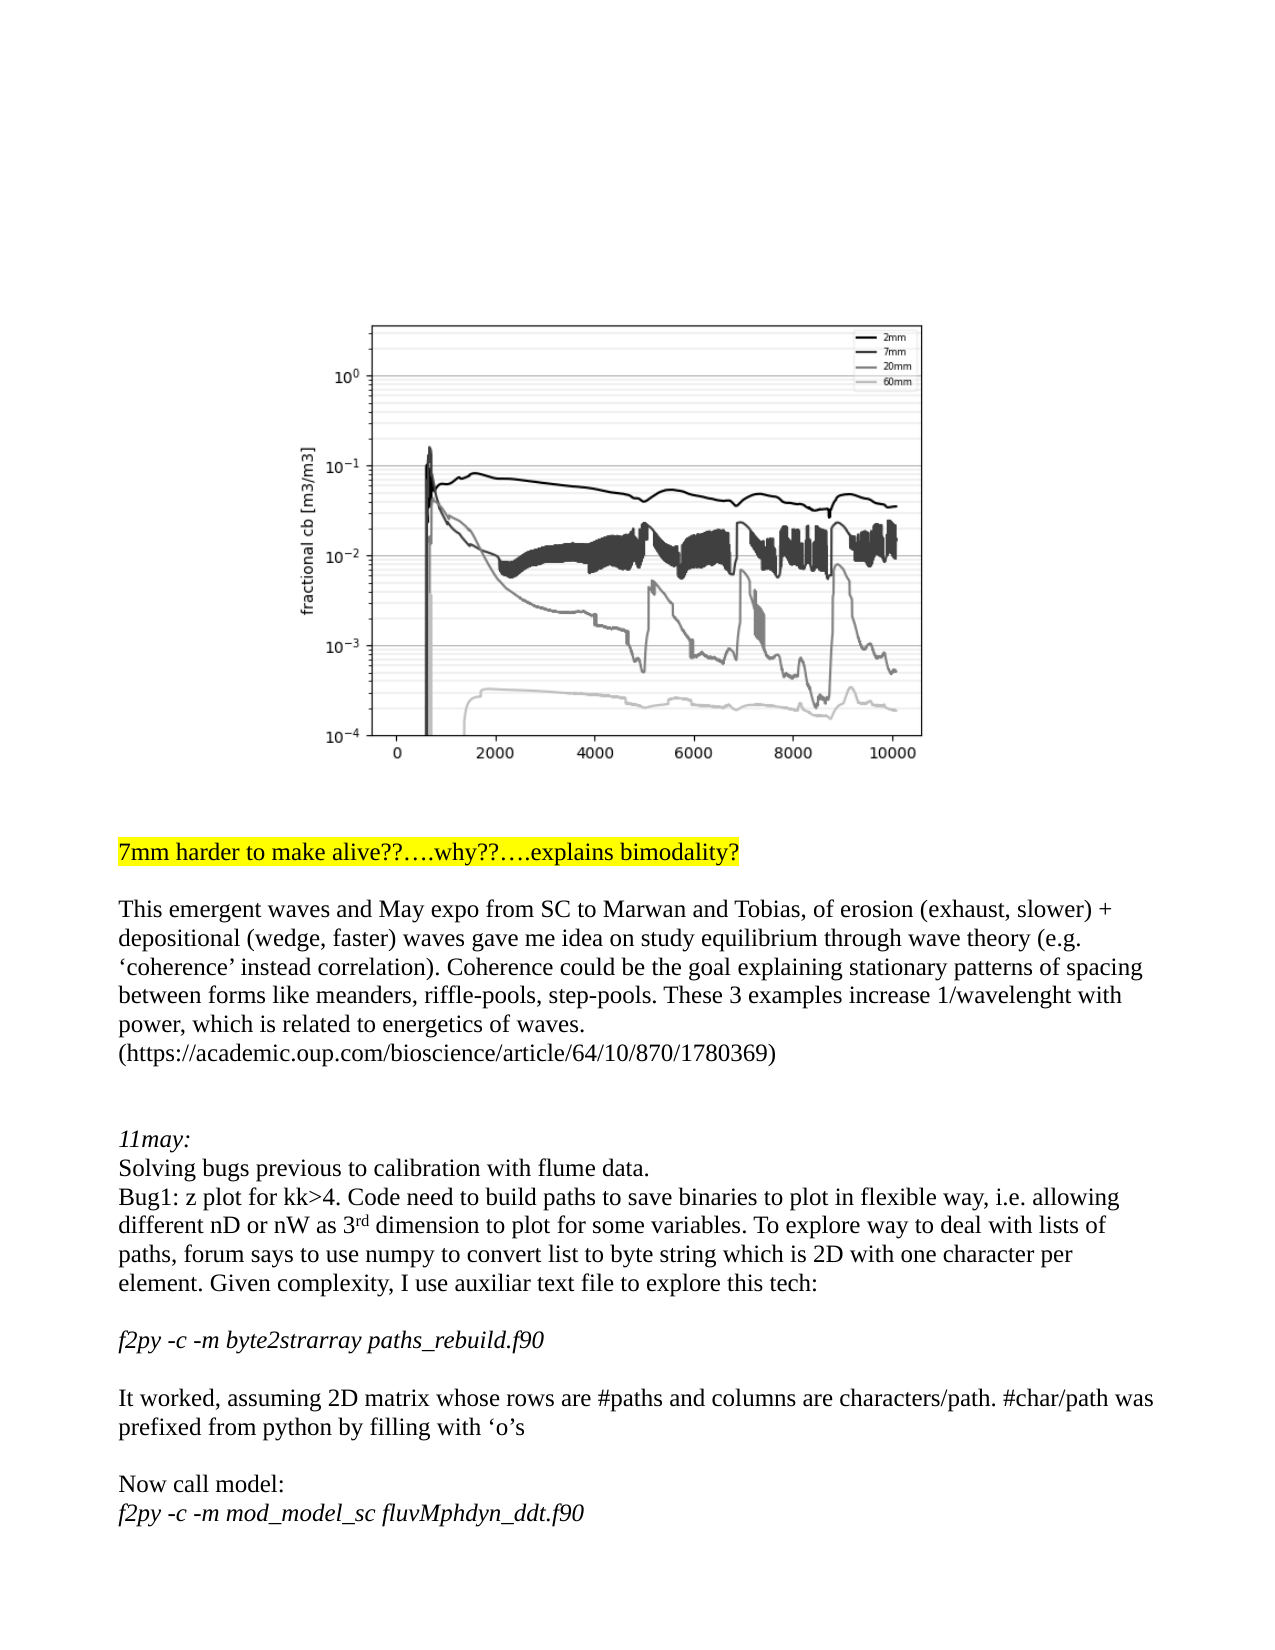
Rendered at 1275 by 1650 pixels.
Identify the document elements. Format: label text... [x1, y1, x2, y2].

text It worked, assuming 2D matrix whose rows are #paths and columns are characters/path. #char/path was prefixed from python by filling with ‘o’s [118, 1383, 1157, 1441]
text Now call model: [118, 1469, 1157, 1498]
text f2py -c -m mod_model_sc fluvMphdyn_ddt.f90 [118, 1498, 1157, 1527]
text 7mm harder to make alive??….why??….explains bimodality? [118, 837, 1157, 866]
text Solving bugs previous to calibration with flume data. [118, 1153, 1157, 1182]
text f2py -c -m byte2strarray paths_rebuild.f90 [118, 1326, 1157, 1354]
text Bug1: z plot for kk>4. Code need to build paths to save binaries to plot in flexible way, i.e. allowing different nD or nW as 3rd dimension to plot for some variables. To explore way to deal with lists of paths, forum says to use numpy to convert list to byte string which is 2D with one character per element. Given complexity, I use auxiliar text file to explore this tech: [118, 1182, 1157, 1297]
text 11may: [118, 1124, 1157, 1153]
text This emergent waves and May expo from SC to Marwan and Tobias, of erosion (exhaust, slower) + depositional (wedge, faster) waves gave me idea on study equilibrium through wave theory (e.g. ‘coherence’ instead correlation). Coherence could be the goal explaining stationary patterns of spacing between forms like meanders, riffle-pools, step-pools. These 3 examples increase 1/wavelenght with power, which is related to energetics of waves. (https://academic.oup.com/bioscience/article/64/10/870/1780369) [118, 894, 1157, 1067]
picture [283, 261, 992, 794]
